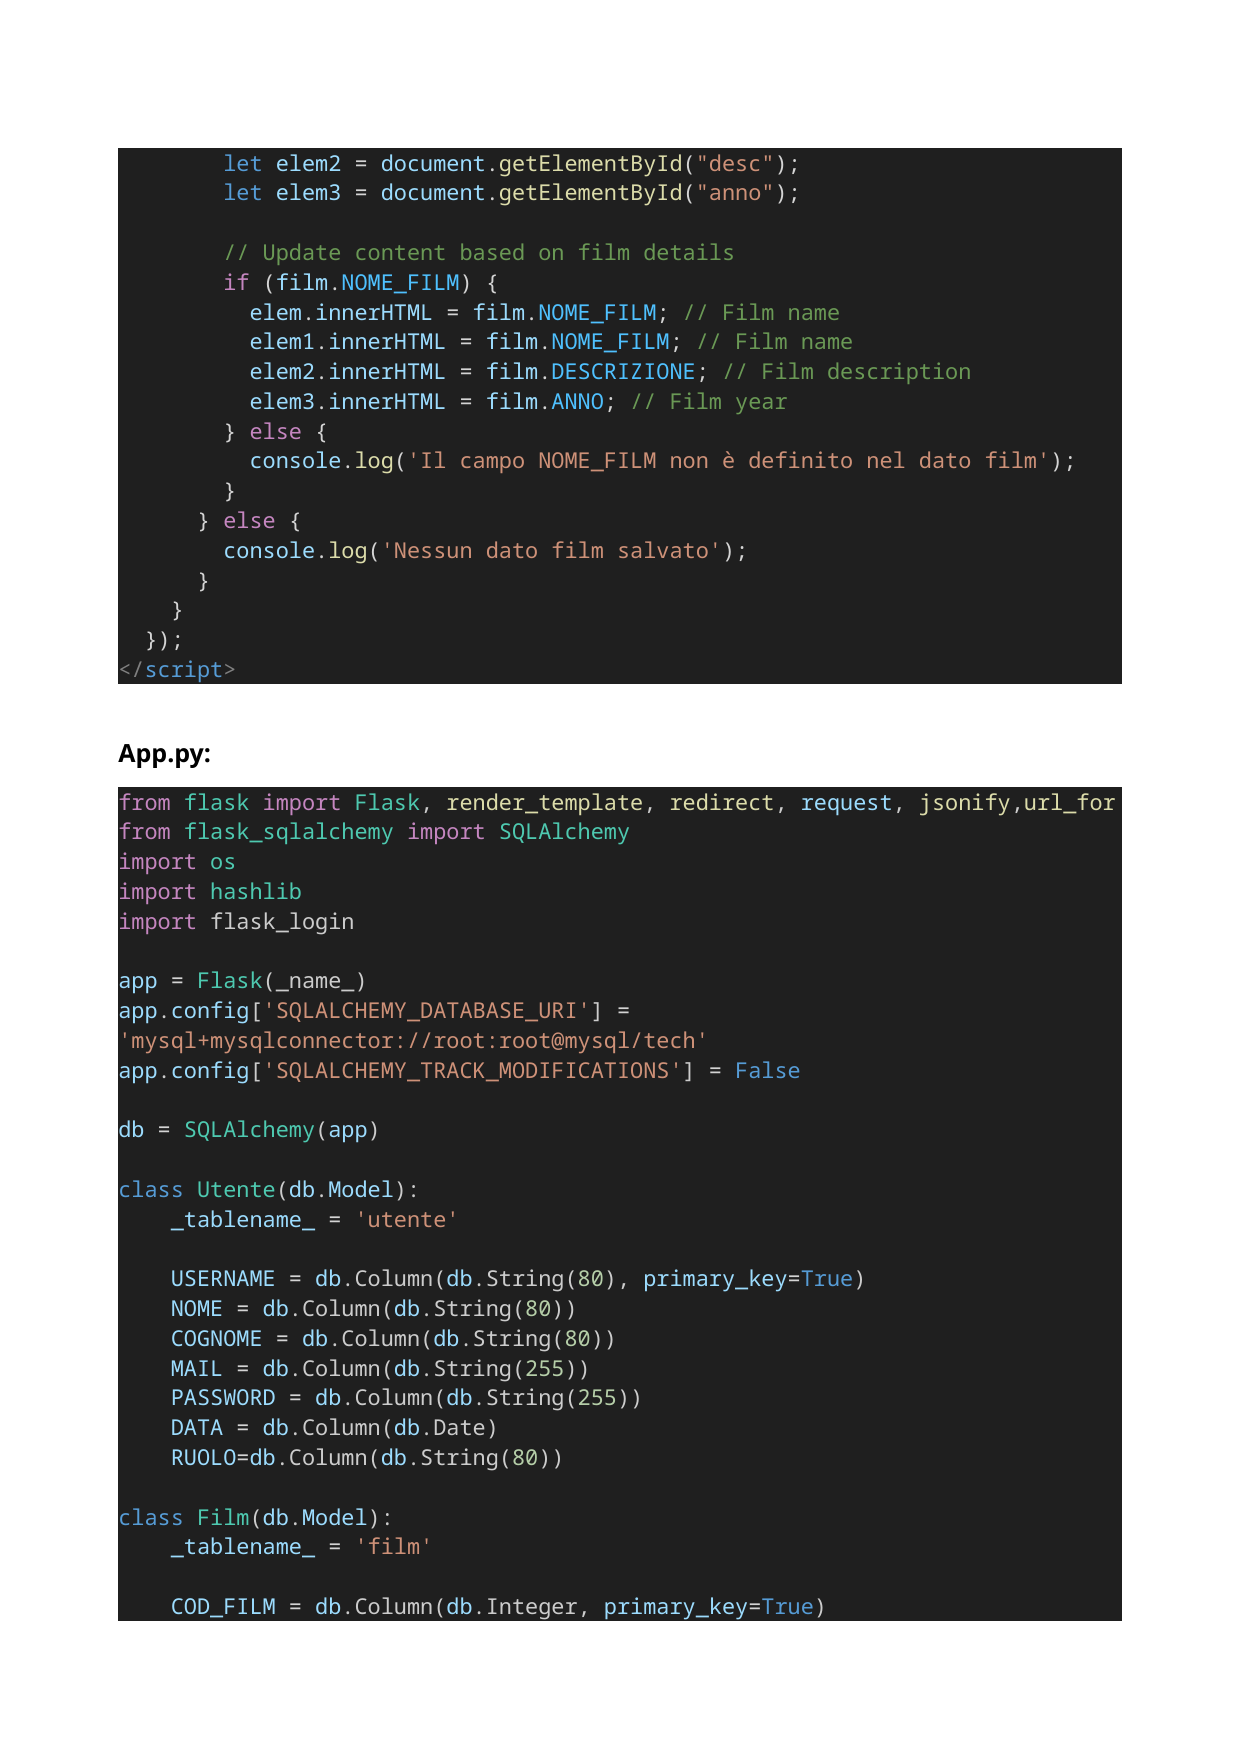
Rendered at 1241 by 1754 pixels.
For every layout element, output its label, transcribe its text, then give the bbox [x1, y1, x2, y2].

text import os [118, 846, 1122, 876]
text app.config['SQLALCHEMY_TRACK_MODIFICATIONS'] = False [118, 1055, 1122, 1084]
text app = Flask(_name_) [118, 965, 1122, 995]
text from flask_sqlalchemy import SQLAlchemy [118, 816, 1122, 846]
text } else { [118, 505, 1122, 535]
text COGNOME = db.Column(db.String(80)) [118, 1323, 1122, 1353]
text _tablename_ = 'utente' [118, 1204, 1122, 1233]
text elem.innerHTML = film.NOME_FILM; // Film name [118, 297, 1122, 326]
text MAIL = db.Column(db.String(255)) [118, 1353, 1122, 1382]
text }); [118, 624, 1122, 654]
text from flask import Flask, render_template, redirect, request, jsonify,url_for [118, 787, 1122, 816]
text PASSWORD = db.Column(db.String(255)) [118, 1382, 1122, 1412]
text </script> [118, 654, 1122, 684]
text _tablename_ = 'film' [118, 1531, 1122, 1561]
text } [118, 565, 1122, 594]
text if (film.NOME_FILM) { [118, 267, 1122, 297]
text // Update content based on film details [118, 237, 1122, 267]
text RUOLO=db.Column(db.String(80)) [118, 1442, 1122, 1472]
text console.log('Il campo NOME_FILM non è definito nel dato film'); [118, 446, 1122, 475]
text DATA = db.Column(db.Date) [118, 1412, 1122, 1442]
text class Film(db.Model): [118, 1502, 1122, 1531]
text let elem3 = document.getElementById("anno"); [118, 177, 1122, 207]
text } [118, 475, 1122, 505]
text elem3.innerHTML = film.ANNO; // Film year [118, 386, 1122, 416]
text App.py: [118, 735, 1122, 769]
text import hashlib [118, 876, 1122, 906]
text app.config['SQLALCHEMY_DATABASE_URI'] = 'mysql+mysqlconnector://root:root@mysql/tech' [118, 995, 1122, 1055]
text class Utente(db.Model): [118, 1174, 1122, 1204]
text } else { [118, 416, 1122, 446]
text let elem2 = document.getElementById("desc"); [118, 148, 1122, 177]
text elem1.innerHTML = film.NOME_FILM; // Film name [118, 326, 1122, 356]
text console.log('Nessun dato film salvato'); [118, 535, 1122, 565]
text } [118, 594, 1122, 624]
text elem2.innerHTML = film.DESCRIZIONE; // Film description [118, 356, 1122, 386]
text USERNAME = db.Column(db.String(80), primary_key=True) [118, 1263, 1122, 1293]
text NOME = db.Column(db.String(80)) [118, 1293, 1122, 1323]
text COD_FILM = db.Column(db.Integer, primary_key=True) [118, 1591, 1122, 1621]
text import flask_login [118, 906, 1122, 936]
text db = SQLAlchemy(app) [118, 1114, 1122, 1144]
